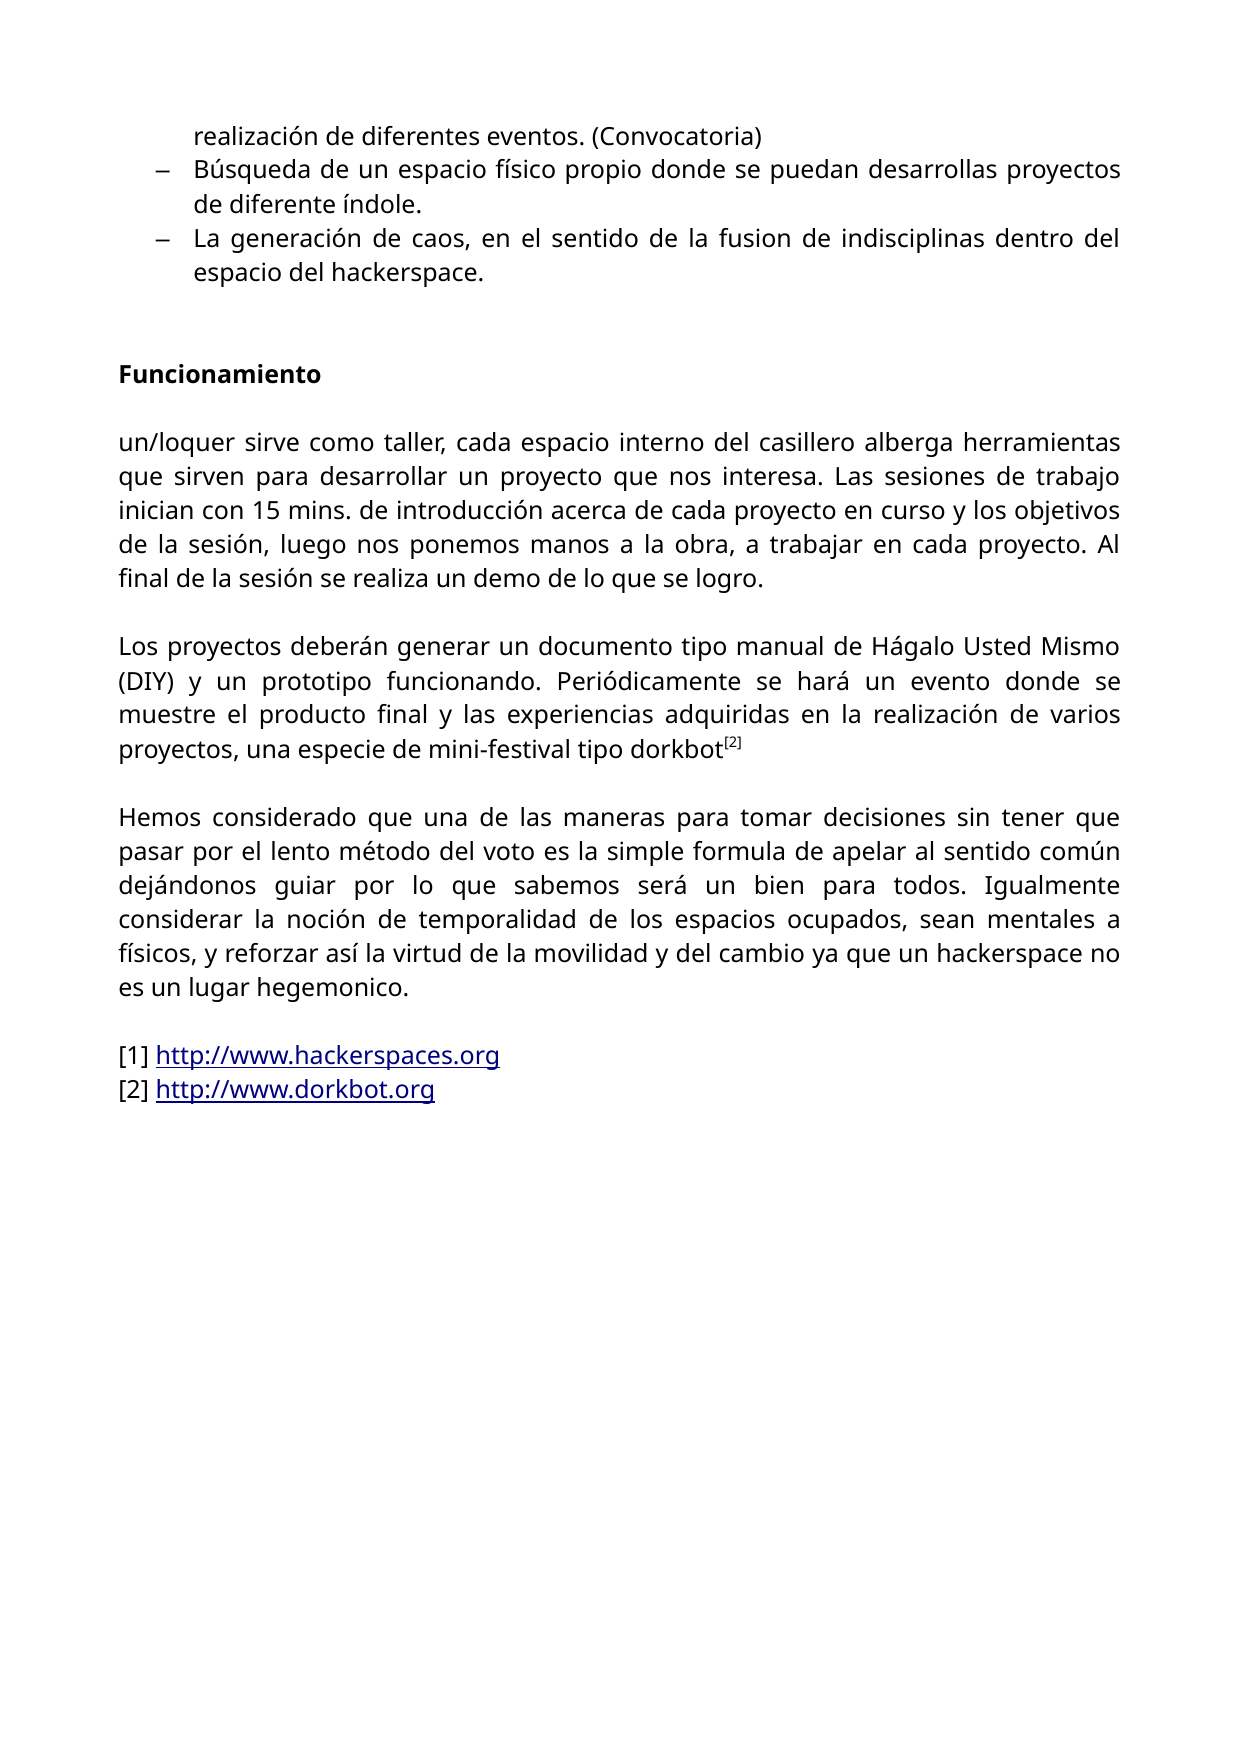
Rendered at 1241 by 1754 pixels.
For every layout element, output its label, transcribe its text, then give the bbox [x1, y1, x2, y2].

text [1] http://www.hackerspaces.org [118, 1038, 1122, 1072]
list La generación de caos, en el sentido de la fusion de indisciplinas dentro del espacio del hackerspace. [156, 220, 1122, 288]
text Funcionamiento [118, 322, 1122, 391]
list realización de diferentes eventos. (Convocatoria) [156, 118, 1122, 152]
list Búsqueda de un espacio físico propio donde se puedan desarrollas proyectos de diferente índole. [156, 152, 1122, 220]
text un/loquer sirve como taller, cada espacio interno del casillero alberga herramientas que sirven para desarrollar un proyecto que nos interesa. Las sesiones de trabajo inician con 15 mins. de introducción acerca de cada proyecto en curso y los objetivos de la sesión, luego nos ponemos manos a la obra, a trabajar en cada proyecto. Al final de la sesión se realiza un demo de lo que se logro. [118, 425, 1122, 595]
text Hemos considerado que una de las maneras para tomar decisiones sin tener que pasar por el lento método del voto es la simple formula de apelar al sentido común dejándonos guiar por lo que sabemos será un bien para todos. Igualmente considerar la noción de temporalidad de los espacios ocupados, sean mentales a físicos, y reforzar así la virtud de la movilidad y del cambio ya que un hackerspace no es un lugar hegemonico. [118, 799, 1122, 1004]
text Los proyectos deberán generar un documento tipo manual de Hágalo Usted Mismo (DIY) y un prototipo funcionando. Periódicamente se hará un evento donde se muestre el producto final y las experiencias adquiridas en la realización de varios proyectos, una especie de mini-festival tipo dorkbot[2] [118, 629, 1122, 765]
text [2] http://www.dorkbot.org [118, 1072, 1122, 1106]
